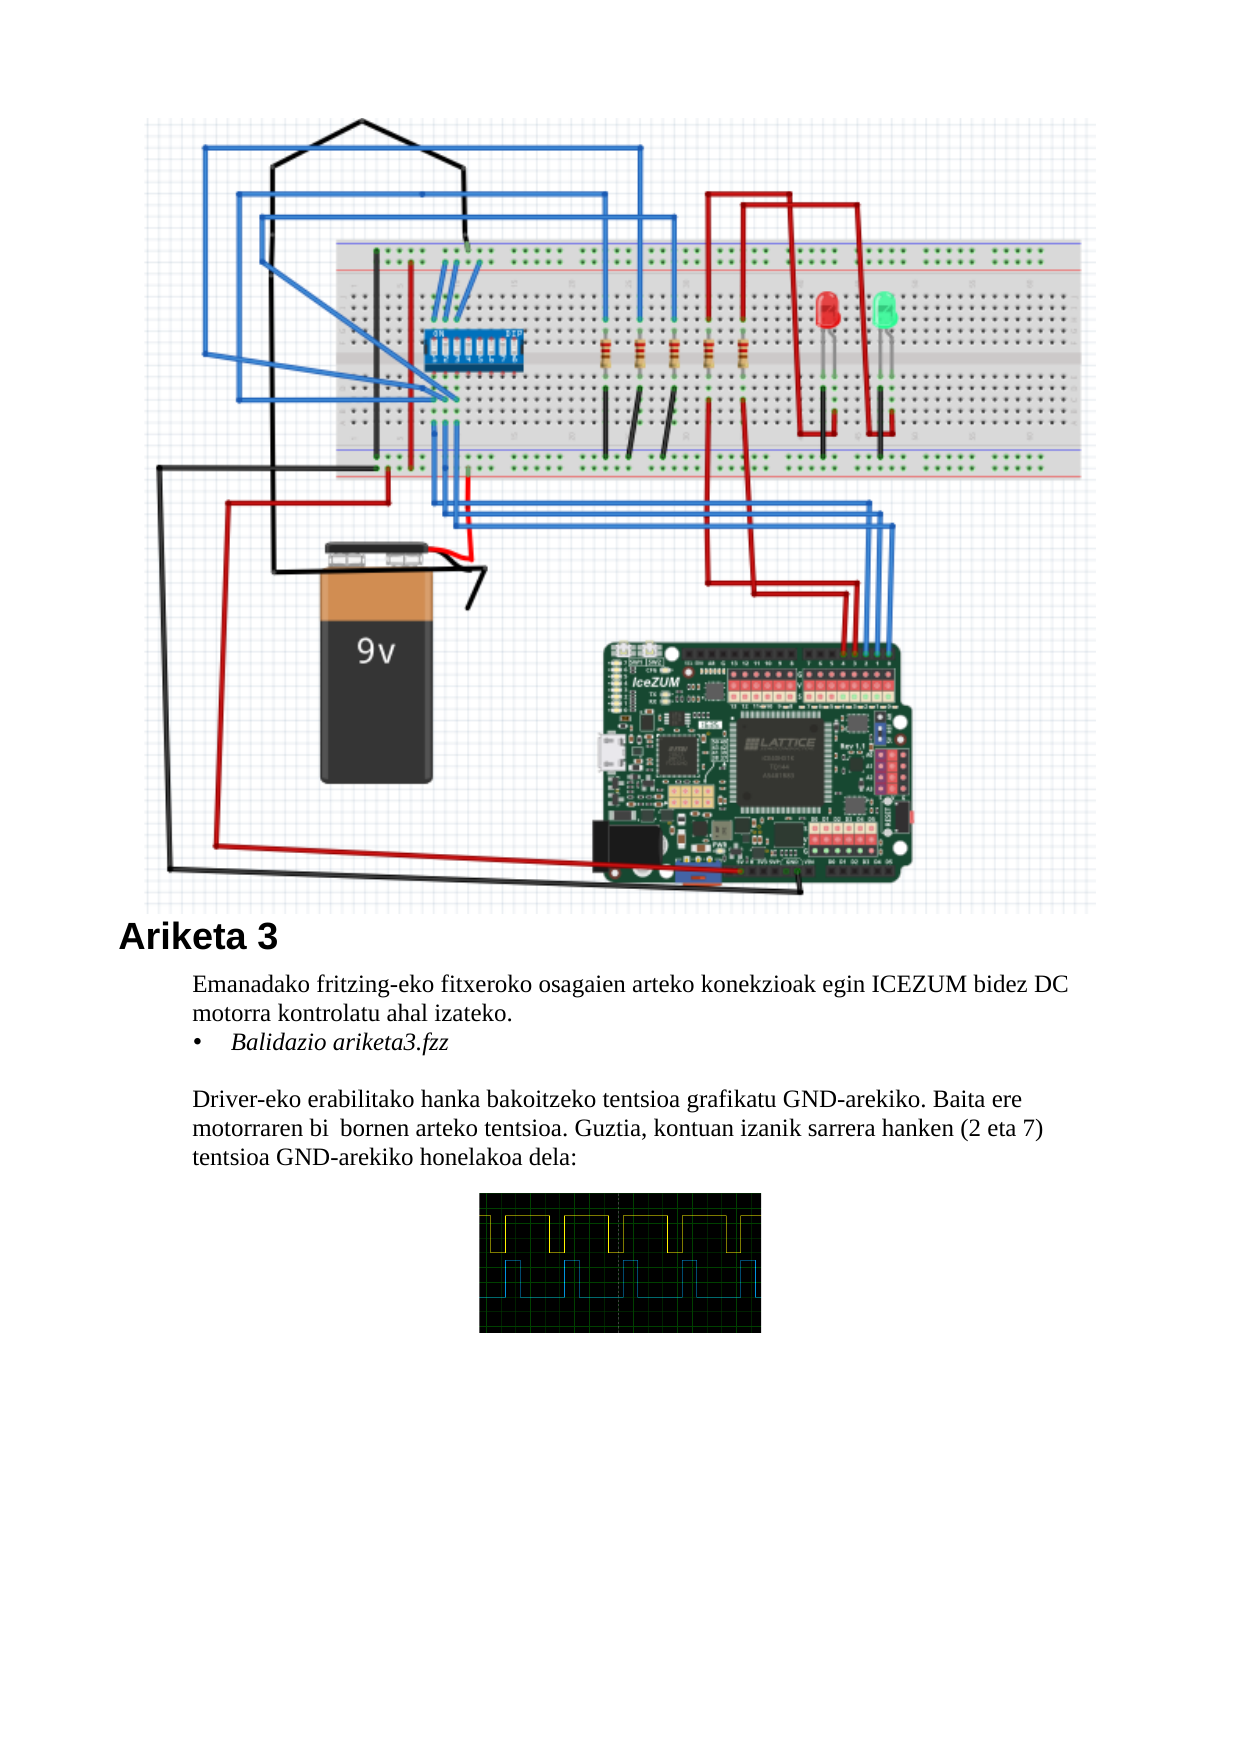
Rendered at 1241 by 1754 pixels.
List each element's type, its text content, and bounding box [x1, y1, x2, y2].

text Emanadako fritzing-eko fitxeroko osagaien arteko konekzioak egin ICEZUM bidez DC motorra kontrolatu ahal izateko. [118, 969, 1122, 1027]
picture [479, 1193, 554, 1333]
list Balidazio ariketa3.fzz [193, 1027, 1122, 1056]
text Driver-eko erabilitako hanka bakoitzeko tentsioa grafikatu GND-arekiko. Baita ere motorraren bi bornen arteko tentsioa. Guztia, kontuan izanik sarrera hanken (2 eta 7) tentsioa GND-arekiko honelakoa dela: [118, 1084, 1122, 1171]
subtitle Ariketa 3 [118, 886, 1122, 957]
picture [144, 118, 1096, 914]
